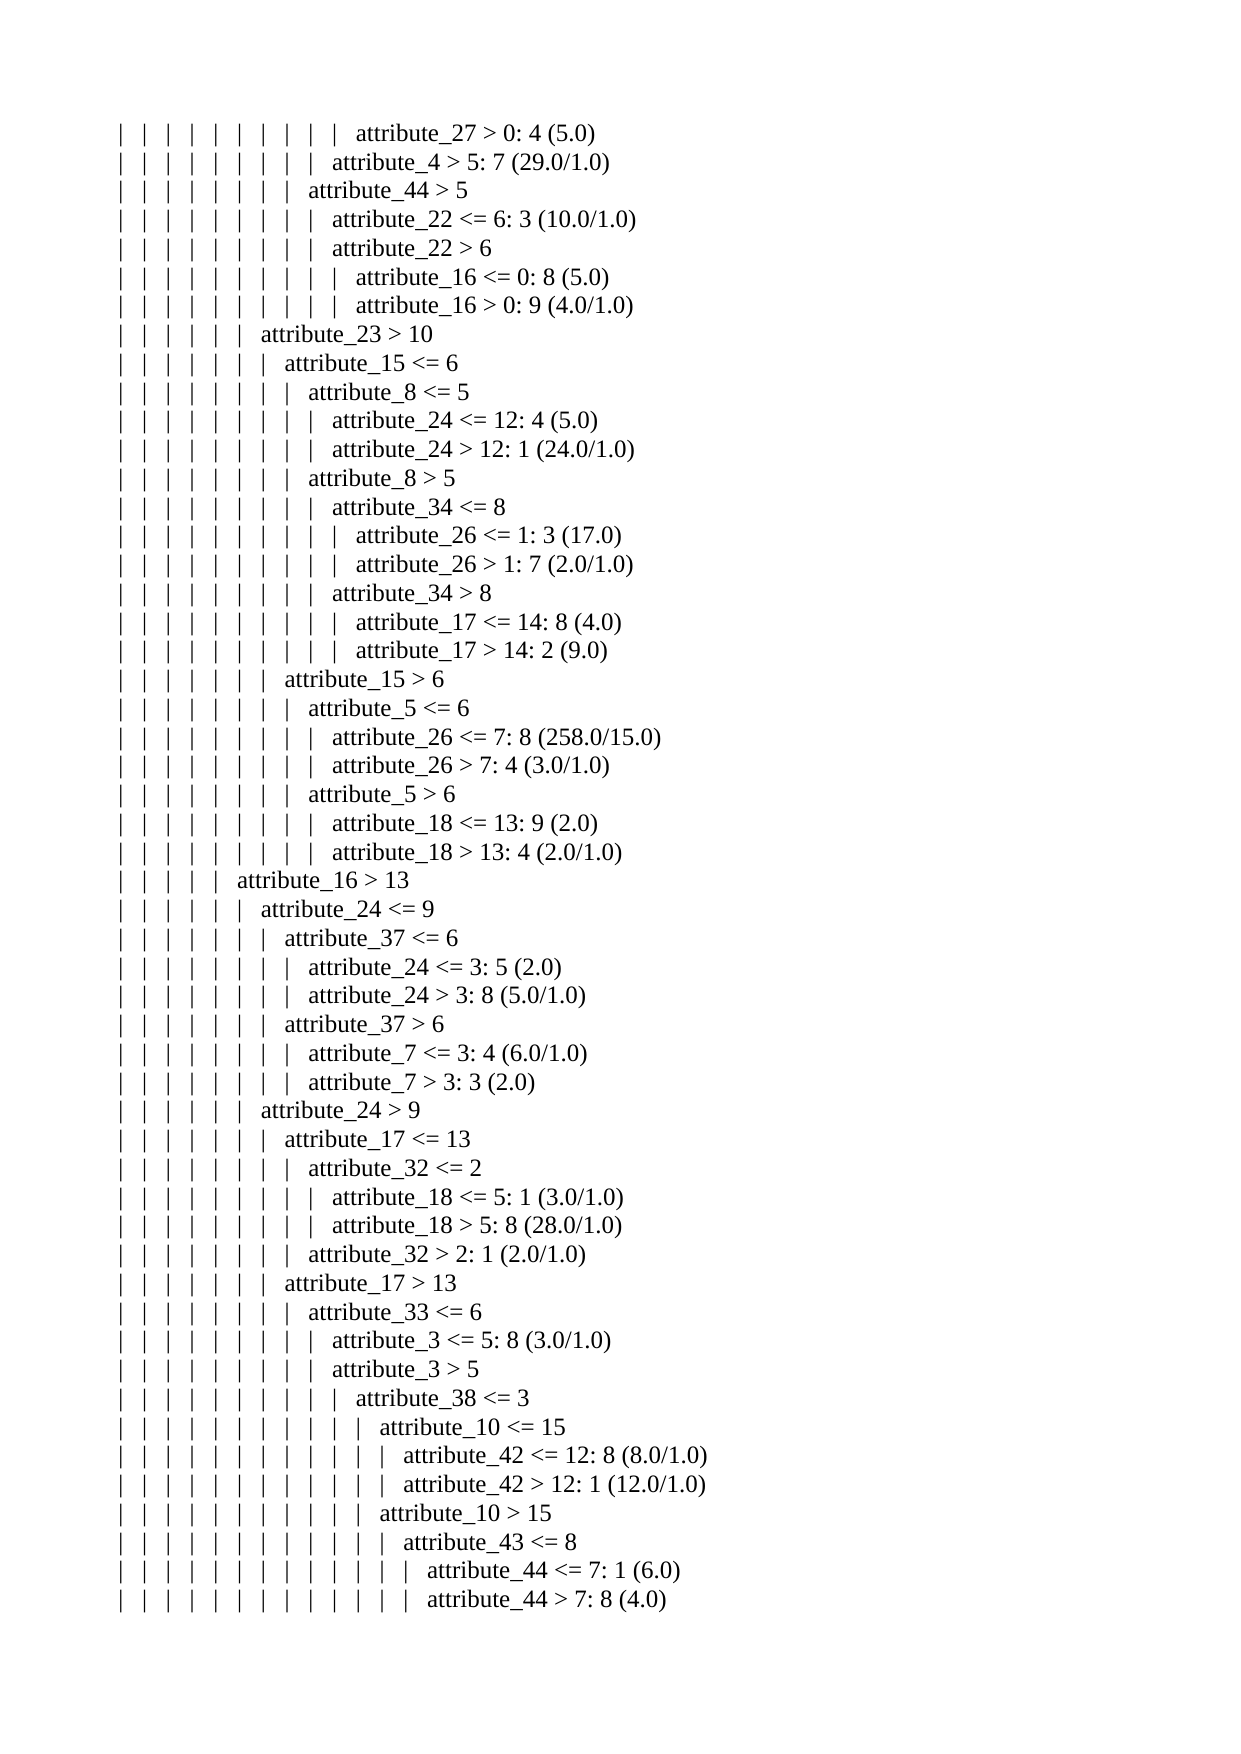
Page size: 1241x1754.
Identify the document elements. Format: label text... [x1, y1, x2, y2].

text | | | | | | | attribute_17 <= 13 [118, 1124, 1122, 1153]
text | | | | | | | | | attribute_24 <= 12: 4 (5.0) [118, 406, 1122, 434]
text | | | | | | | | | attribute_3 > 5 [118, 1354, 1122, 1383]
text | | | | | | | | attribute_8 > 5 [118, 463, 1122, 492]
text | | | | | | | | | | attribute_17 > 14: 2 (9.0) [118, 636, 1122, 664]
text | | | | | | | | | | | attribute_10 <= 15 [118, 1412, 1122, 1441]
text | | | | | attribute_16 > 13 [118, 866, 1122, 894]
text | | | | | | | | | attribute_22 <= 6: 3 (10.0/1.0) [118, 204, 1122, 233]
text | | | | | | | | | | | | attribute_43 <= 8 [118, 1527, 1122, 1556]
text | | | | | | | | | attribute_4 > 5: 7 (29.0/1.0) [118, 147, 1122, 176]
text | | | | | | | | attribute_5 > 6 [118, 779, 1122, 808]
text | | | | | | | | | | attribute_16 > 0: 9 (4.0/1.0) [118, 291, 1122, 319]
text | | | | | | | | | attribute_18 > 13: 4 (2.0/1.0) [118, 837, 1122, 866]
text | | | | | | | | | attribute_34 <= 8 [118, 492, 1122, 521]
text | | | | | | | | | | | | | attribute_44 > 7: 8 (4.0) [118, 1584, 1122, 1613]
text | | | | | | | | | attribute_22 > 6 [118, 233, 1122, 262]
text | | | | | | | attribute_17 > 13 [118, 1268, 1122, 1297]
text | | | | | | | | attribute_33 <= 6 [118, 1297, 1122, 1326]
text | | | | | | | | | | attribute_26 > 1: 7 (2.0/1.0) [118, 549, 1122, 578]
text | | | | | | | | | attribute_24 > 12: 1 (24.0/1.0) [118, 434, 1122, 463]
text | | | | | | | attribute_37 > 6 [118, 1009, 1122, 1038]
text | | | | | | | | | | | | attribute_42 <= 12: 8 (8.0/1.0) [118, 1441, 1122, 1469]
text | | | | | | | | attribute_24 <= 3: 5 (2.0) [118, 952, 1122, 981]
text | | | | | | | | | attribute_18 <= 13: 9 (2.0) [118, 808, 1122, 837]
text | | | | | | | | | | attribute_16 <= 0: 8 (5.0) [118, 262, 1122, 291]
text | | | | | | | | attribute_44 > 5 [118, 176, 1122, 204]
text | | | | | | attribute_24 > 9 [118, 1096, 1122, 1124]
text | | | | | | | | | | | | | attribute_44 <= 7: 1 (6.0) [118, 1556, 1122, 1584]
text | | | | | | | | attribute_7 > 3: 3 (2.0) [118, 1067, 1122, 1096]
text | | | | | | | | | | | attribute_10 > 15 [118, 1498, 1122, 1527]
text | | | | | | | | | | attribute_38 <= 3 [118, 1383, 1122, 1412]
text | | | | | | | | | | attribute_27 > 0: 4 (5.0) [118, 118, 1122, 147]
text | | | | | | attribute_24 <= 9 [118, 894, 1122, 923]
text | | | | | | | | | attribute_18 > 5: 8 (28.0/1.0) [118, 1211, 1122, 1239]
text | | | | | | | | | attribute_34 > 8 [118, 578, 1122, 607]
text | | | | | | | | | attribute_26 > 7: 4 (3.0/1.0) [118, 751, 1122, 779]
text | | | | | | | | attribute_7 <= 3: 4 (6.0/1.0) [118, 1038, 1122, 1067]
text | | | | | | | | | | | | attribute_42 > 12: 1 (12.0/1.0) [118, 1469, 1122, 1498]
text | | | | | | attribute_23 > 10 [118, 319, 1122, 348]
text | | | | | | | | | | attribute_17 <= 14: 8 (4.0) [118, 607, 1122, 636]
text | | | | | | | | attribute_32 > 2: 1 (2.0/1.0) [118, 1239, 1122, 1268]
text | | | | | | | | attribute_24 > 3: 8 (5.0/1.0) [118, 981, 1122, 1009]
text | | | | | | | | attribute_5 <= 6 [118, 693, 1122, 722]
text | | | | | | | | attribute_32 <= 2 [118, 1153, 1122, 1182]
text | | | | | | | attribute_37 <= 6 [118, 923, 1122, 952]
text | | | | | | | | | attribute_18 <= 5: 1 (3.0/1.0) [118, 1182, 1122, 1211]
text | | | | | | | attribute_15 <= 6 [118, 348, 1122, 377]
text | | | | | | | | attribute_8 <= 5 [118, 377, 1122, 406]
text | | | | | | | | | attribute_26 <= 7: 8 (258.0/15.0) [118, 722, 1122, 751]
text | | | | | | | | | | attribute_26 <= 1: 3 (17.0) [118, 521, 1122, 549]
text | | | | | | | | | attribute_3 <= 5: 8 (3.0/1.0) [118, 1326, 1122, 1354]
text | | | | | | | attribute_15 > 6 [118, 664, 1122, 693]
